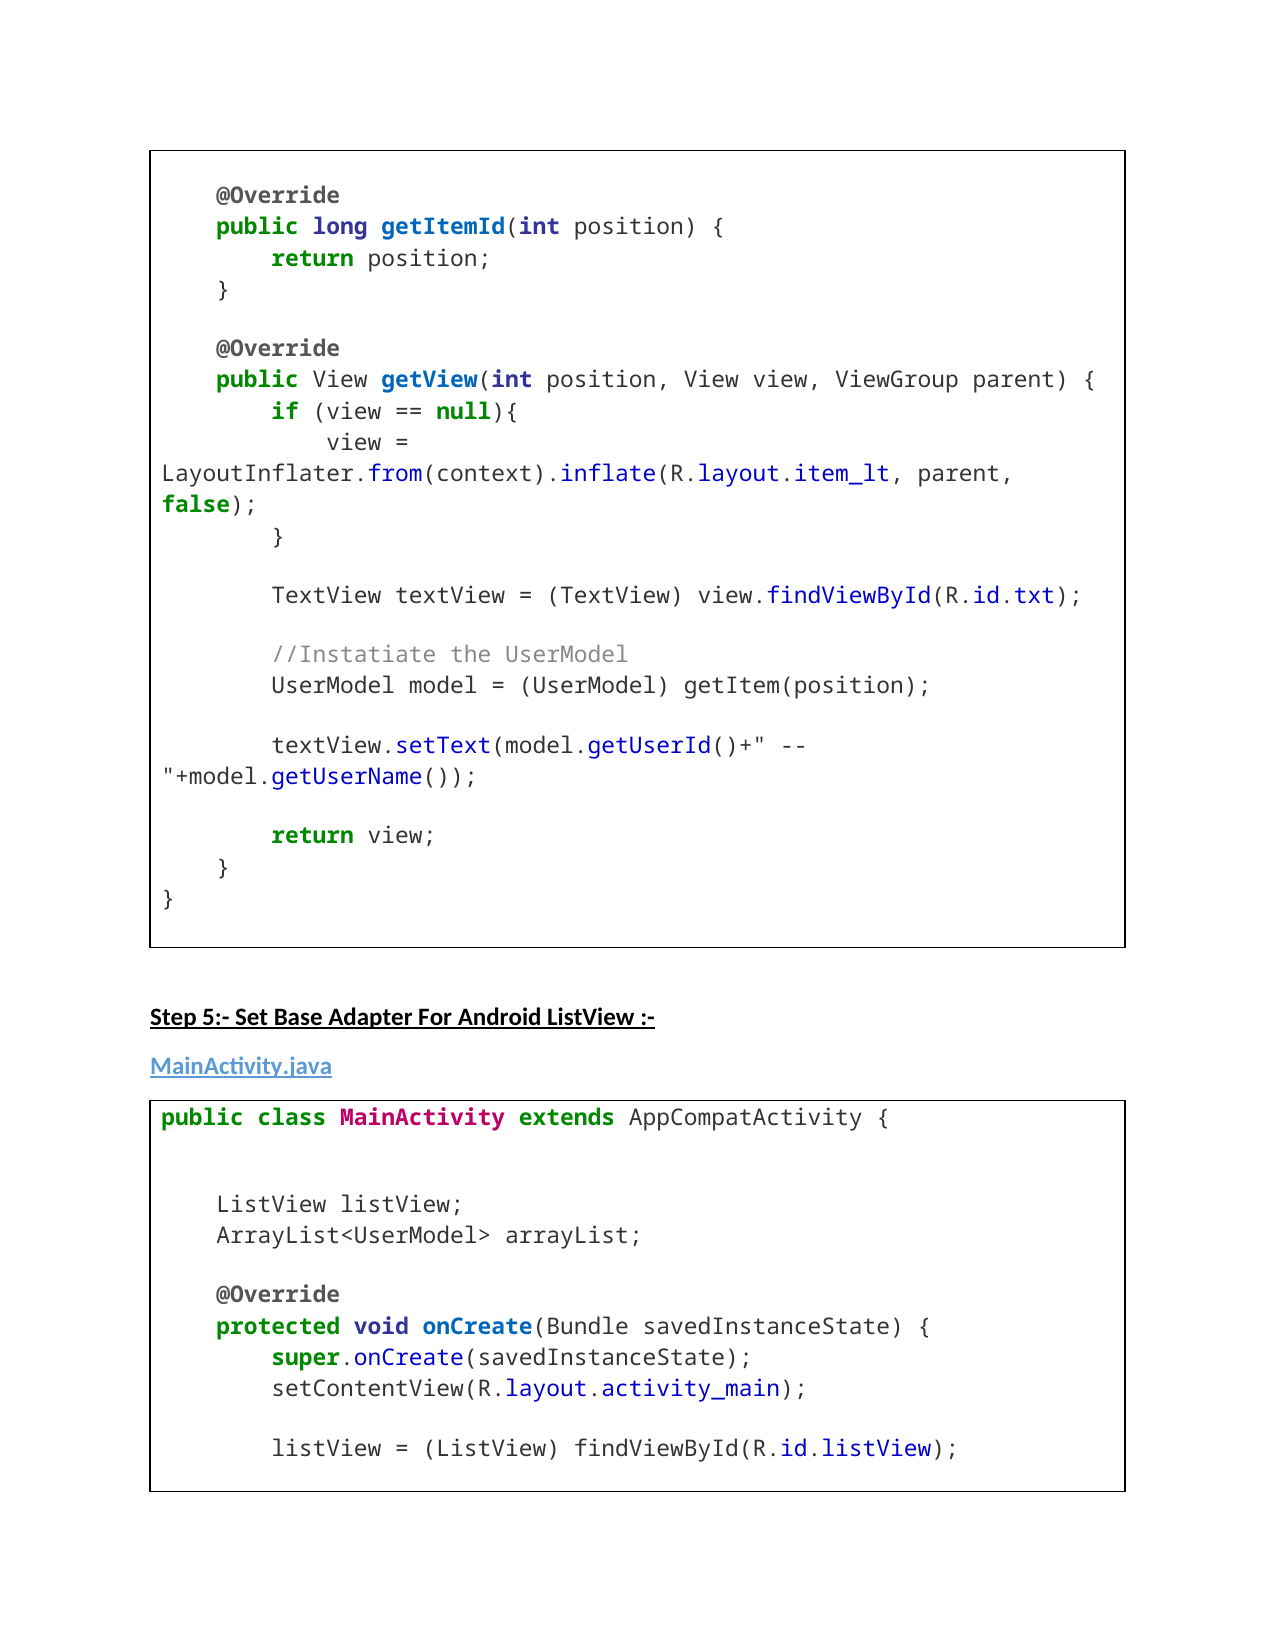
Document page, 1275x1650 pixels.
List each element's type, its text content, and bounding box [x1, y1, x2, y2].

table_header public class MainActivity extends AppCompatActivity { ListView listView; ArrayList<UserModel> arrayList; @Override protected void onCreate(Bundle savedInstanceState) { super.onCreate(savedInstanceState); setContentView(R.layout.activity_main); listView = (ListView) findViewById(R.id.listView); [151, 1101, 1124, 1491]
text Step 5:- Set Base Adapter For Android ListView :- [150, 1001, 1125, 1032]
table_header @Override public long getItemId(int position) { return position; } @Override public View getView(int position, View view, ViewGroup parent) { if (view == null){ view = LayoutInflater.from(context).inflate(R.layout.item_lt, parent, false); } TextView textView = (TextView) view.findViewById(R.id.txt); //Instatiate the UserModel UserModel model = (UserModel) getItem(position); textView.setText(model.getUserId()+" -- "+model.getUserName()); return view; } } [151, 151, 1124, 947]
text MainActivity.java [150, 1050, 1125, 1081]
